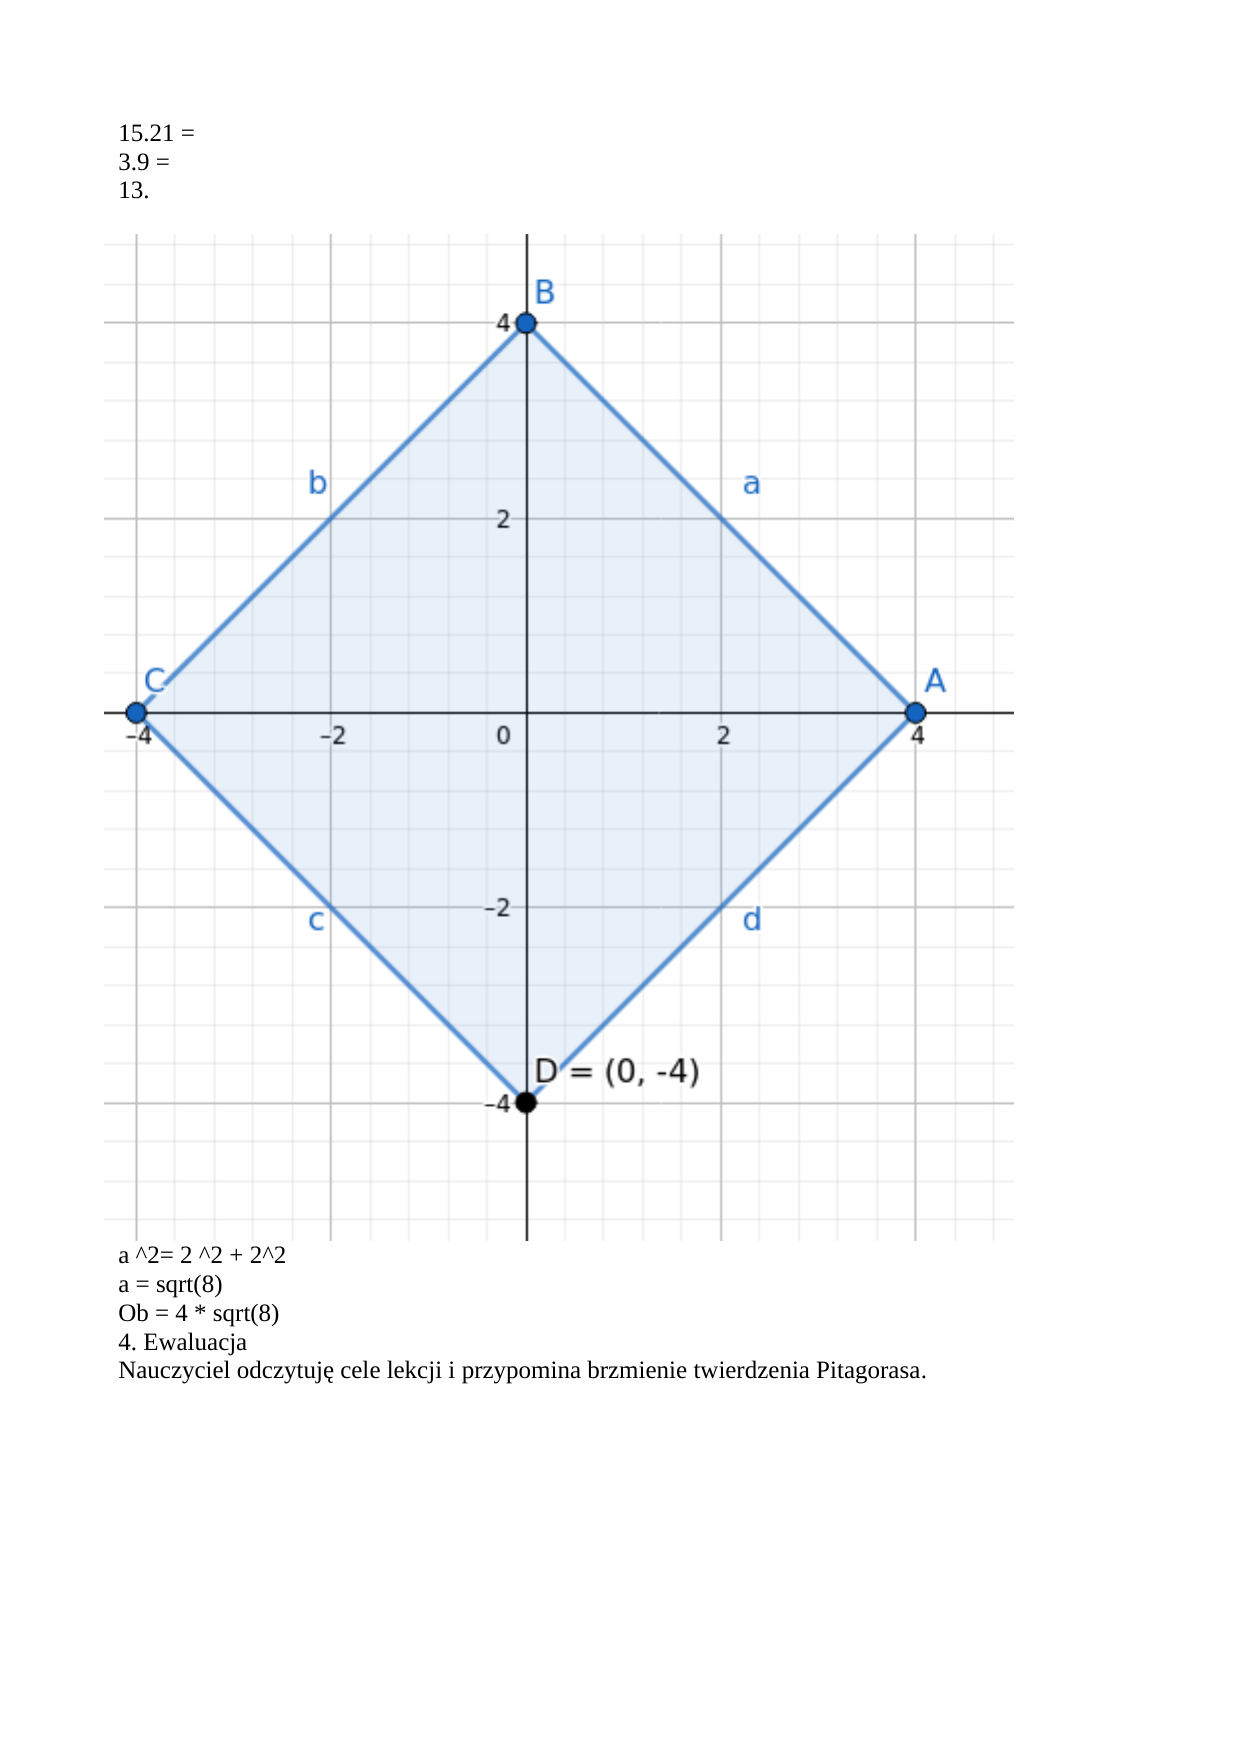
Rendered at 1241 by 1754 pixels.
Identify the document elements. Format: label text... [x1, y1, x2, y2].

text Nauczyciel odczytuję cele lekcji i przypomina brzmienie twierdzenia Pitagorasa. [118, 1355, 1122, 1384]
text 4. Ewaluacja [118, 1327, 1122, 1355]
picture [104, 234, 1014, 1241]
text 13. [118, 176, 1122, 204]
text 15.21 = [118, 118, 1122, 147]
text a ^2= 2 ^2 + 2^2 [118, 233, 1122, 1269]
text 3.9 = [118, 147, 1122, 176]
text Ob = 4 * sqrt(8) [118, 1298, 1122, 1327]
text a = sqrt(8) [118, 1269, 1122, 1298]
